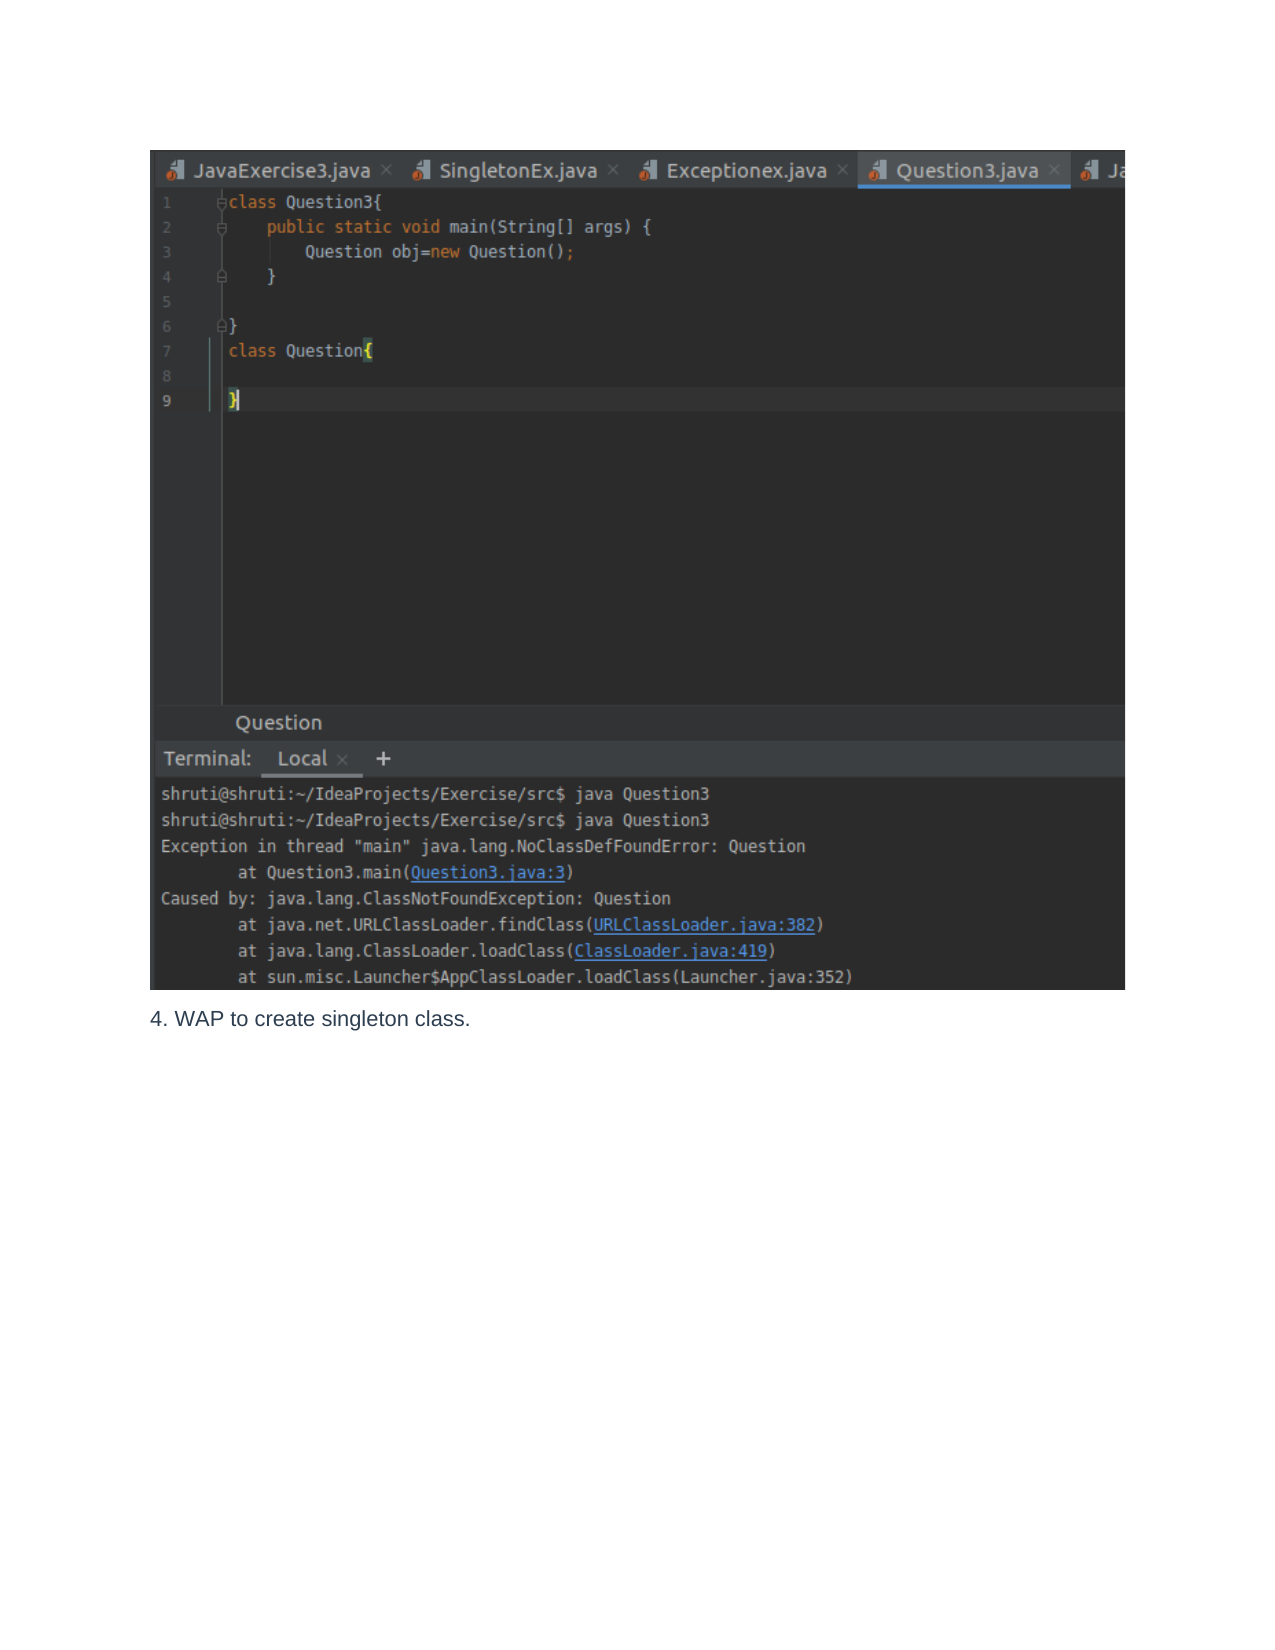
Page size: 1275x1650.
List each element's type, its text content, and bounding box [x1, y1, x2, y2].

text 4. WAP to create singleton class. [150, 1006, 1125, 1031]
picture [150, 150, 1125, 990]
